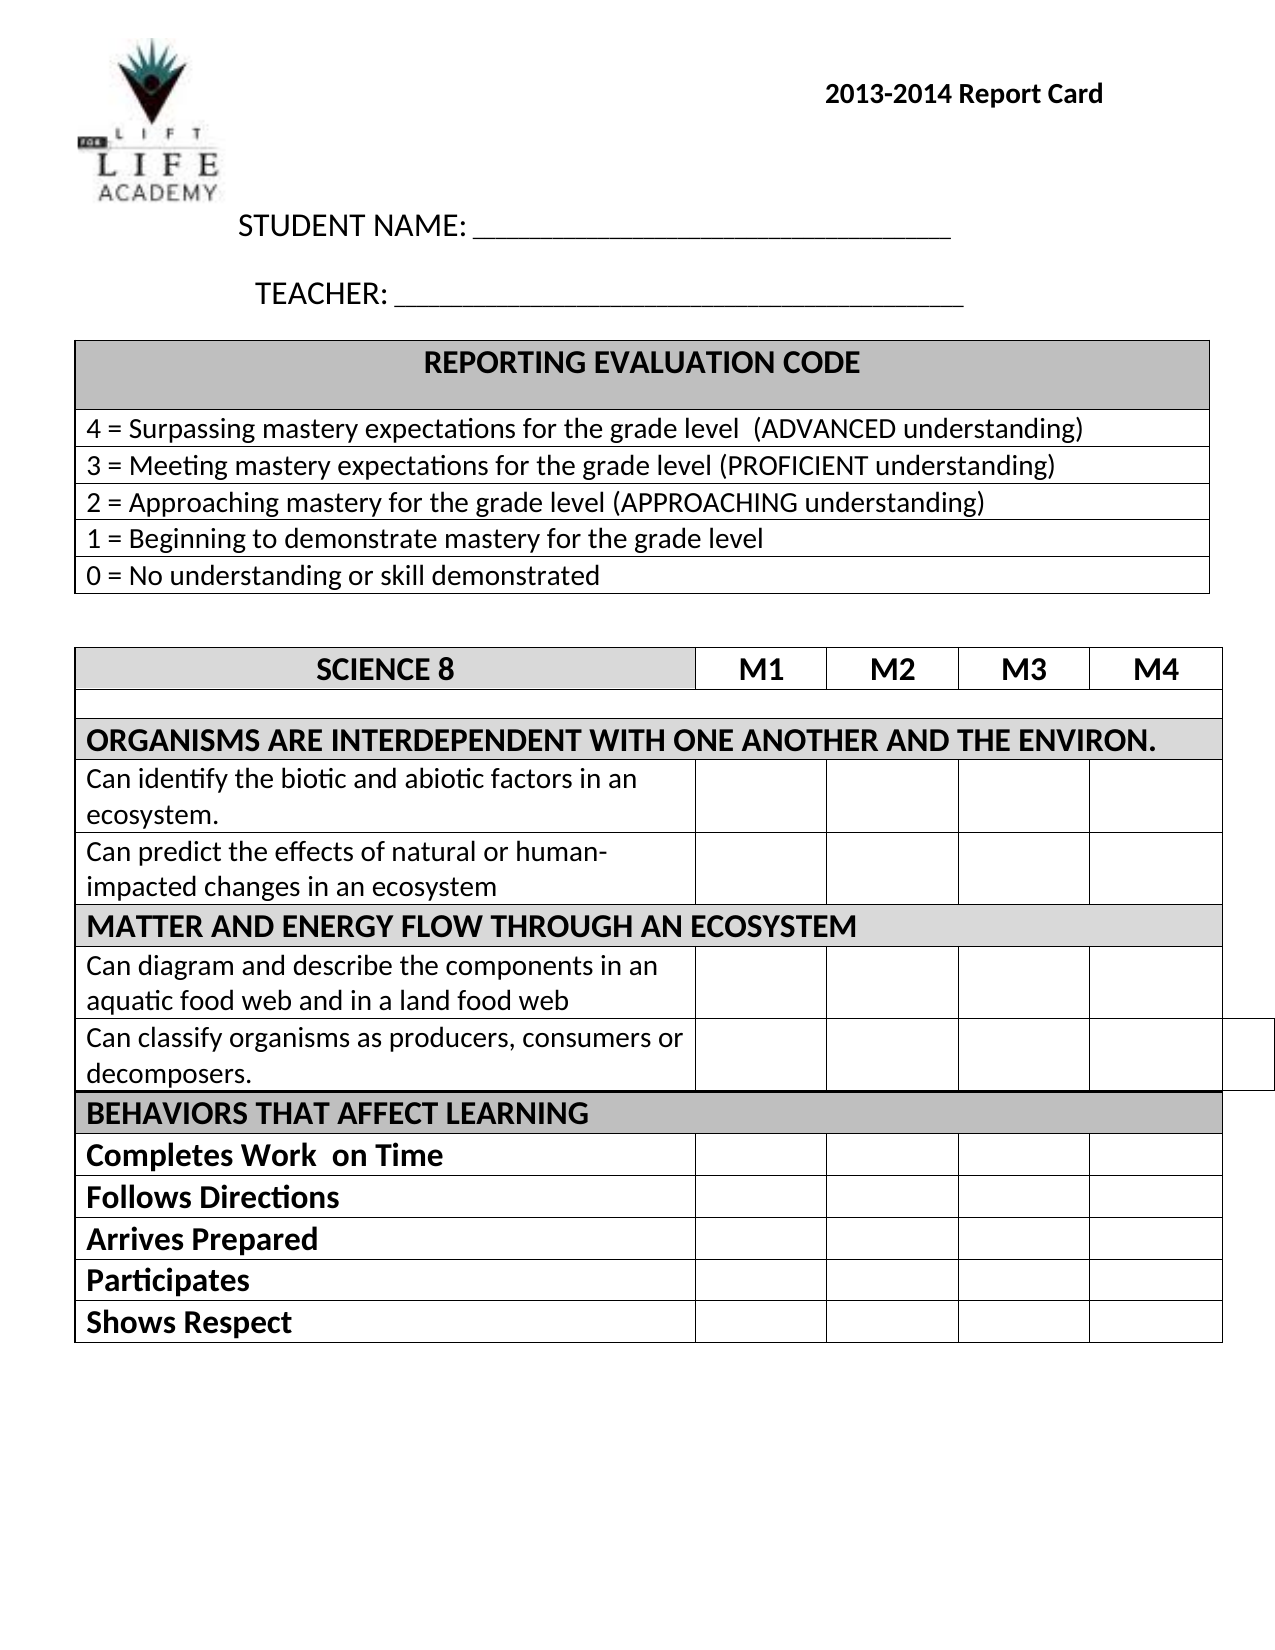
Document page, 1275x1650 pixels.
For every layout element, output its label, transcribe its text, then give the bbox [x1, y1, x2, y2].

table_cell 3 = Meeting mastery expectations for the grade level (PROFICIENT understanding) [76, 447, 1209, 483]
table_cell [827, 1301, 958, 1342]
table_cell Participates [76, 1260, 695, 1300]
table_cell Can identify the biotic and abiotic factors in an ecosystem. [76, 760, 695, 832]
table_cell [696, 947, 826, 1018]
table_cell [1090, 1260, 1222, 1300]
table_cell Completes Work on Time [76, 1134, 695, 1175]
table_cell [1090, 947, 1222, 1018]
table_cell [1223, 718, 1275, 759]
table_cell [1223, 689, 1275, 718]
table_cell Can diagram and describe the components in an aquatic food web and in a land food web [76, 947, 695, 1018]
table_cell [827, 1260, 958, 1300]
table_header M4 [1090, 648, 1222, 688]
table_cell [827, 1134, 958, 1175]
table_cell 0 = No understanding or skill demonstrated [76, 557, 1209, 593]
text TEACHER: __________________________________________________ [75, 272, 1200, 313]
table_cell ORGANISMS ARE INTERDEPENDENT WITH ONE ANOTHER AND THE ENVIRON. [76, 719, 1222, 759]
table_cell [827, 947, 958, 1018]
table_cell [1223, 1019, 1274, 1090]
table_cell [959, 1301, 1089, 1342]
table_cell [1090, 1176, 1222, 1217]
table_cell [959, 833, 1089, 904]
table_cell [696, 1019, 826, 1090]
table_cell [1090, 1019, 1222, 1090]
table_cell Can predict the effects of natural or human-impacted changes in an ecosystem [76, 833, 695, 904]
table_cell [1223, 946, 1275, 1018]
table_cell [1223, 904, 1275, 946]
table_cell [959, 760, 1089, 832]
table_cell [76, 690, 1222, 718]
table_cell [1090, 1218, 1222, 1258]
table_cell [696, 1218, 826, 1258]
table_cell 4 = Surpassing mastery expectations for the grade level (ADVANCED understanding) [76, 410, 1209, 446]
table_cell [1090, 833, 1222, 904]
table_cell Can classify organisms as producers, consumers or decomposers. [76, 1019, 695, 1090]
table_header M1 [696, 648, 826, 688]
table_cell 1 = Beginning to demonstrate mastery for the grade level [76, 520, 1209, 556]
table_cell [1090, 1134, 1222, 1175]
table_header REPORTING EVALUATION CODE [76, 341, 1209, 409]
table_cell [827, 1019, 958, 1090]
table_cell [827, 833, 958, 904]
table_cell [1223, 759, 1275, 832]
table_cell [827, 1218, 958, 1258]
table_cell [696, 1301, 826, 1342]
table_cell Shows Respect [76, 1301, 695, 1342]
table_cell [1090, 760, 1222, 832]
table_cell [959, 1260, 1089, 1300]
table_cell [959, 1134, 1089, 1175]
table_cell [959, 1019, 1089, 1090]
table_cell [959, 1218, 1089, 1258]
table_cell [1223, 832, 1275, 904]
table_cell 2 = Approaching mastery for the grade level (APPROACHING understanding) [76, 484, 1209, 519]
table_cell [696, 1260, 826, 1300]
table_header M3 [959, 648, 1089, 688]
table_cell [696, 1176, 826, 1217]
table_header [1223, 647, 1275, 688]
table_cell [1090, 1301, 1222, 1342]
table_cell Follows Directions [76, 1176, 695, 1217]
table_cell [696, 833, 826, 904]
table_cell Arrives Prepared [76, 1218, 695, 1258]
table_header M2 [827, 648, 958, 688]
table_cell [959, 1176, 1089, 1217]
table_cell MATTER AND ENERGY FLOW THROUGH AN ECOSYSTEM [76, 905, 1222, 946]
text 2013-2014 Report Card [238, 75, 1200, 111]
table_cell [696, 760, 826, 832]
table_header BEHAVIORS THAT AFFECT LEARNING [76, 1093, 1222, 1133]
table_header SCIENCE 8 [76, 648, 695, 688]
table_cell [696, 1134, 826, 1175]
table_cell [959, 947, 1089, 1018]
text STUDENT NAME: __________________________________________ [75, 204, 1200, 245]
table_cell [827, 760, 958, 832]
table_cell [827, 1176, 958, 1217]
